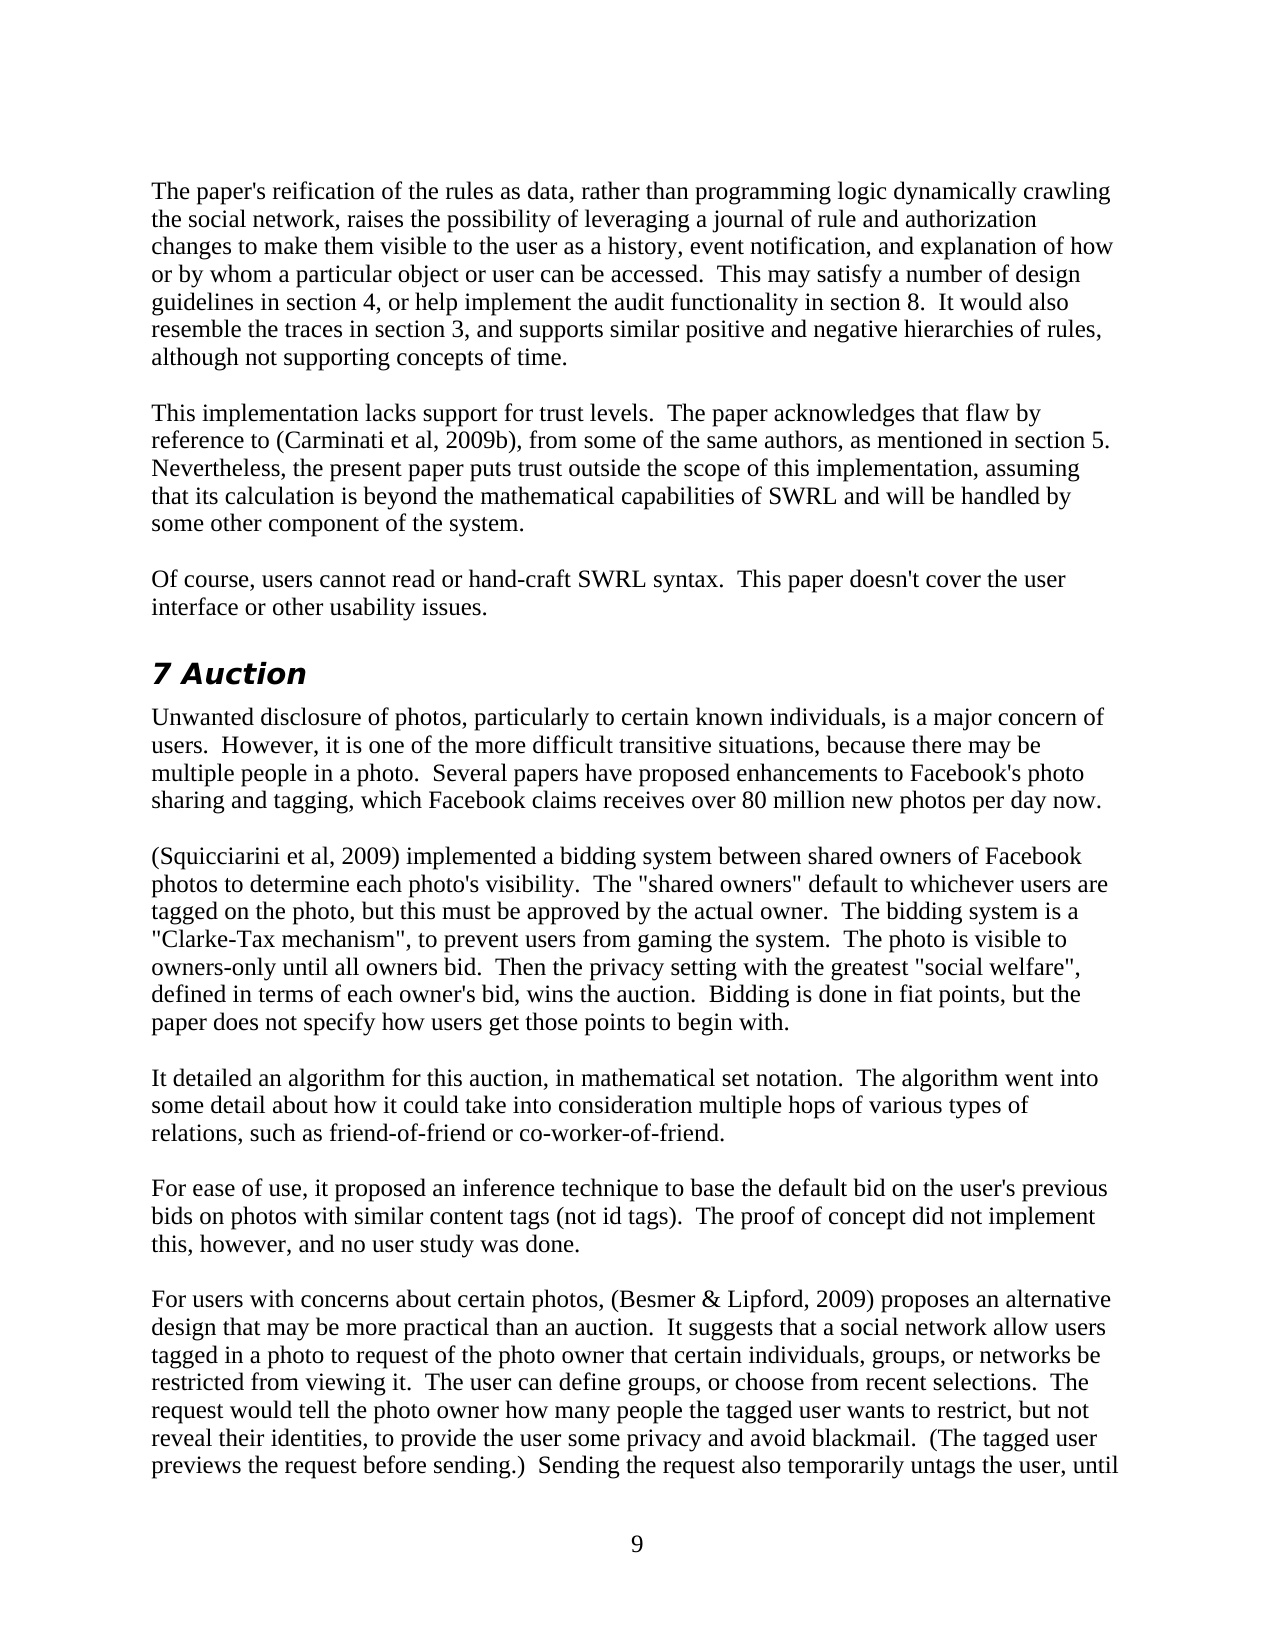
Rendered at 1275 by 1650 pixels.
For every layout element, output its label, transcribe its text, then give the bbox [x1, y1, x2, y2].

text For users with concerns about certain photos, (Besmer & Lipford, 2009) proposes an alternative design that may be more practical than an auction. It suggests that a social network allow users tagged in a photo to request of the photo owner that certain individuals, groups, or networks be restricted from viewing it. The user can define groups, or choose from recent selections. The request would tell the photo owner how many people the tagged user wants to restrict, but not reveal their identities, to provide the user some privacy and avoid blackmail. (The tagged user previews the request before sending.) Sending the request also temporarily untags the user, until [151, 1285, 1123, 1479]
text For ease of use, it proposed an inference technique to base the default bid on the user's previous bids on photos with similar content tags (not id tags). The proof of concept did not implement this, however, and no user study was done. [151, 1174, 1123, 1258]
text (Squicciarini et al, 2009) implemented a bidding system between shared owners of Facebook photos to determine each photo's visibility. The "shared owners" default to whichever users are tagged on the photo, but this must be approved by the actual owner. The bidding system is a "Clarke-Tax mechanism", to prevent users from gaming the system. The photo is visible to owners-only until all owners bid. Then the privacy setting with the greatest "social welfare", defined in terms of each owner's bid, wins the auction. Bidding is done in fiat points, but the paper does not specify how users get those points to begin with. [151, 842, 1123, 1036]
text It detailed an algorithm for this auction, in mathematical set notation. The algorithm went into some detail about how it could take into consideration multiple hops of various types of relations, such as friend-of-friend or co-worker-of-friend. [151, 1064, 1123, 1147]
text This implementation lacks support for trust levels. The paper acknowledges that flaw by reference to (Carminati et al, 2009b), from some of the same authors, as mentioned in section 5. Nevertheless, the present paper puts trust outside the scope of this implementation, assuming that its calculation is beyond the mathematical capabilities of SWRL and will be handled by some other component of the system. [151, 399, 1123, 537]
text Unwanted disclosure of photos, particularly to certain known individuals, is a major concern of users. However, it is one of the more difficult transitive situations, because there may be multiple people in a photo. Several papers have proposed enhancements to Facebook's photo sharing and tagging, which Facebook claims receives over 80 million new photos per day now. [151, 703, 1123, 814]
subtitle 7 Auction [151, 657, 1123, 691]
text The paper's reification of the rules as data, rather than programming logic dynamically crawling the social network, raises the possibility of leveraging a journal of rule and authorization changes to make them visible to the user as a history, event notification, and explanation of how or by whom a particular object or user can be accessed. This may satisfy a number of design guidelines in section 4, or help implement the audit functionality in section 8. It would also resemble the traces in section 3, and supports similar positive and negative hierarchies of rules, although not supporting concepts of time. [151, 177, 1123, 371]
text Of course, users cannot read or hand-craft SWRL syntax. This paper doesn't cover the user interface or other usability issues. [151, 565, 1123, 620]
